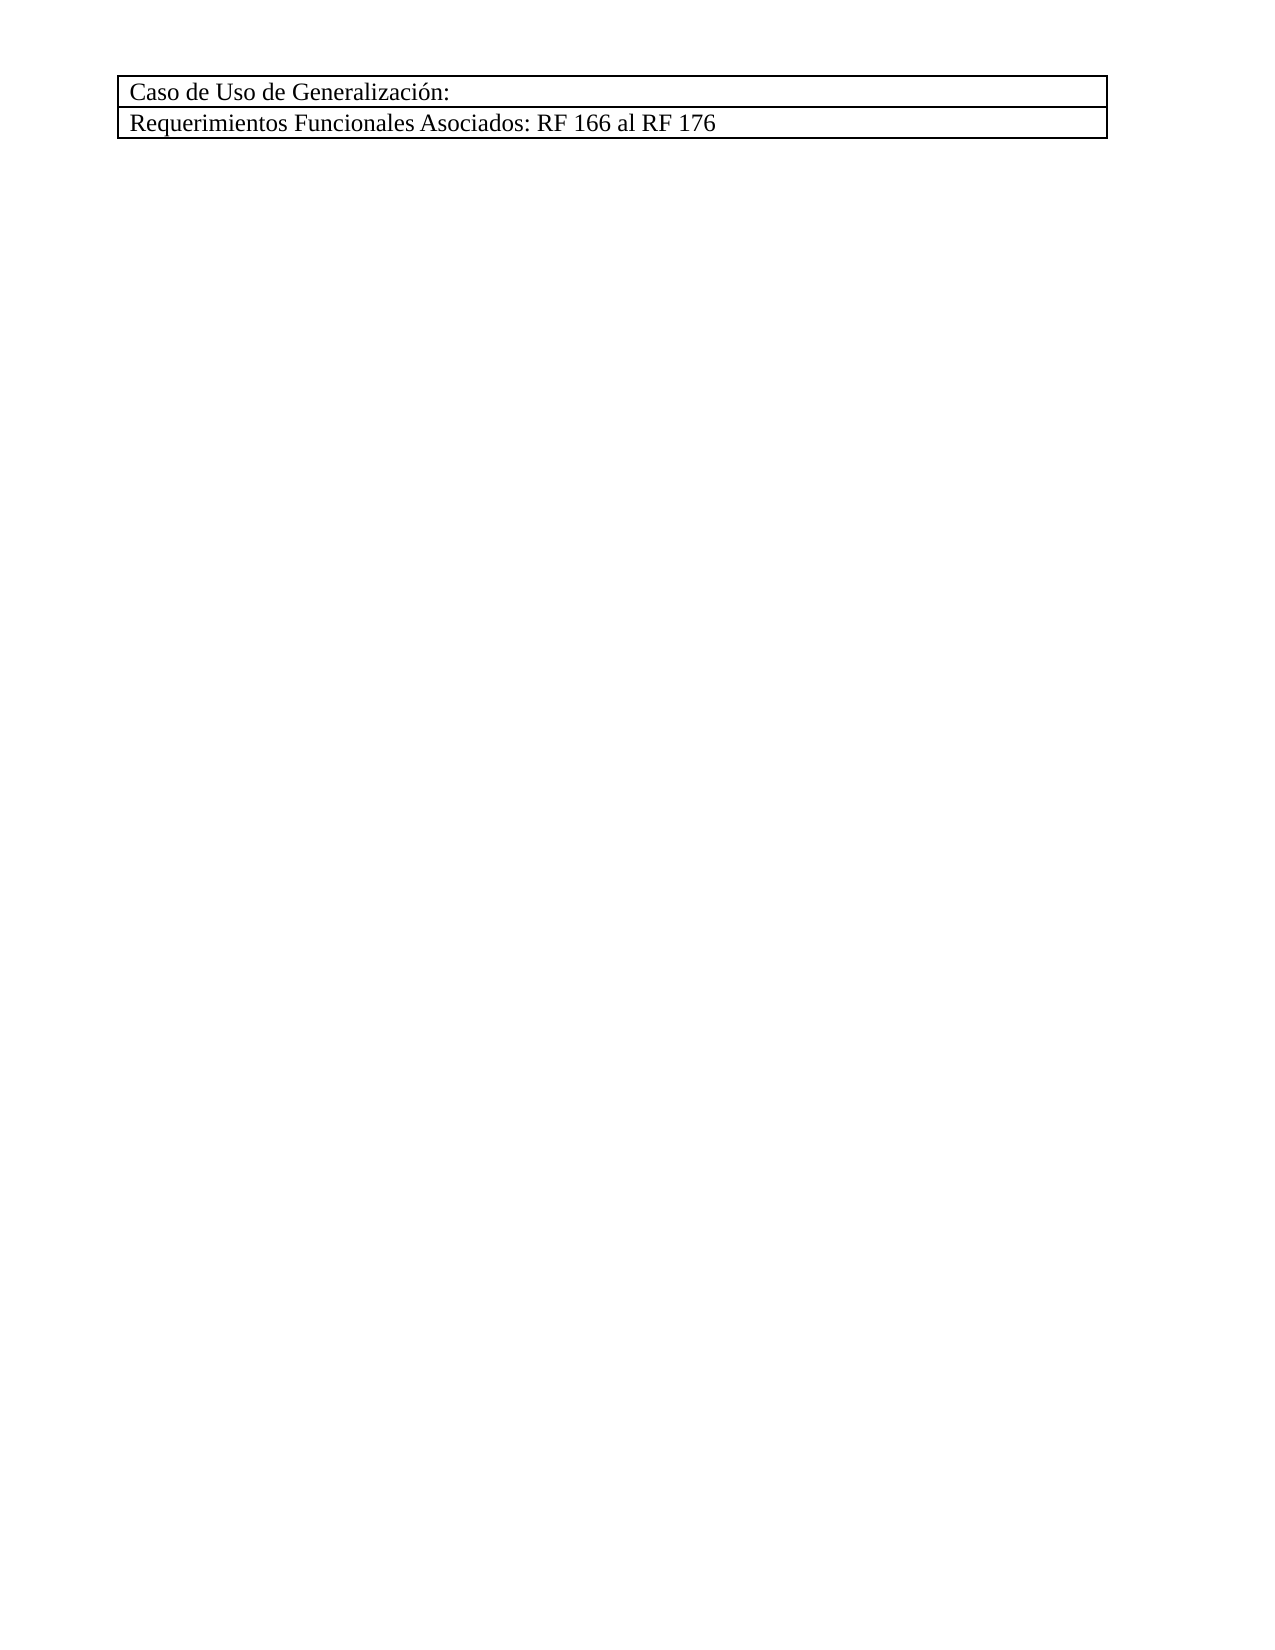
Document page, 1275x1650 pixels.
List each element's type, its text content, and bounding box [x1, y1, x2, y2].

table_cell Caso de Uso de Generalización: [119, 77, 1106, 106]
table_cell Requerimientos Funcionales Asociados: RF 166 al RF 176 [119, 108, 1106, 137]
